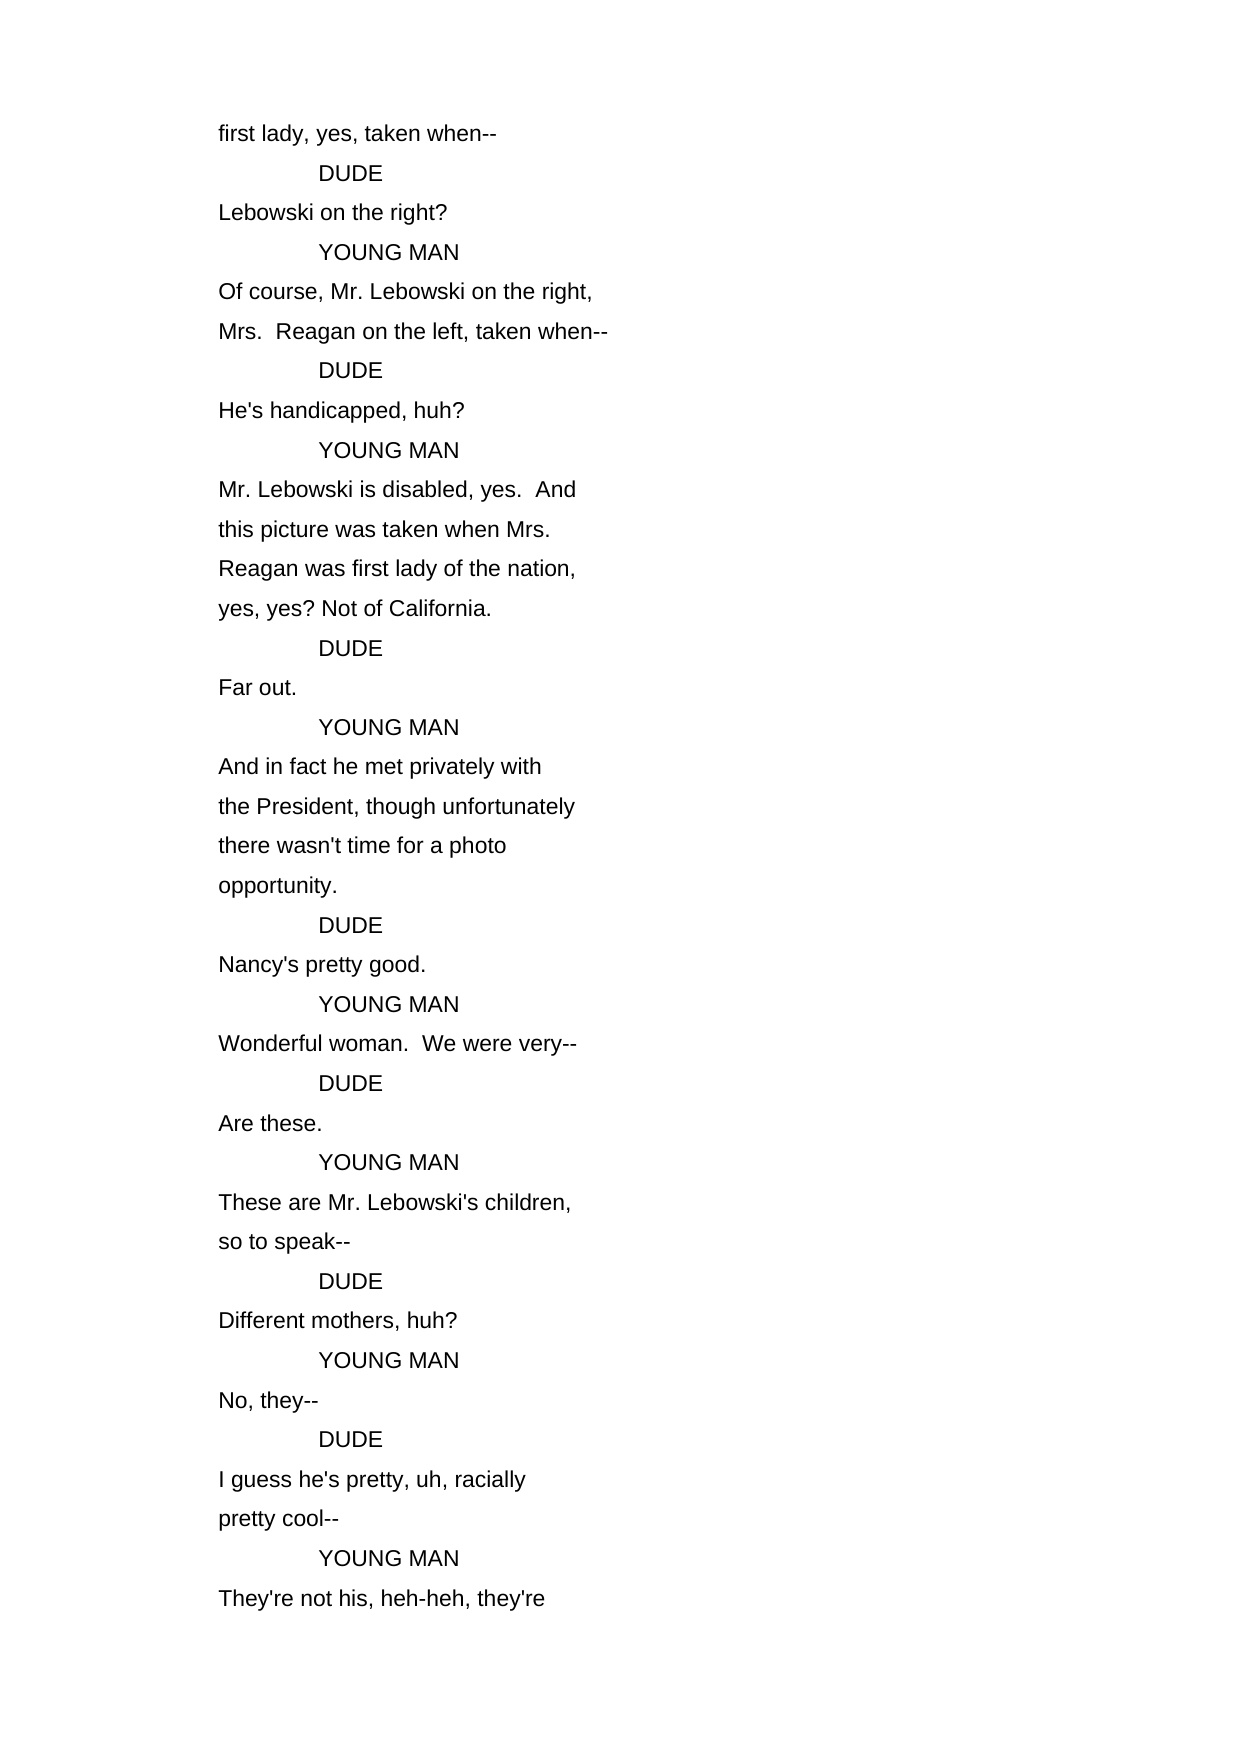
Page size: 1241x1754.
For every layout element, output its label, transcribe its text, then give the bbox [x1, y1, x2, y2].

text YOUNG MAN [118, 989, 1122, 1018]
text And in fact he met privately with [118, 751, 1122, 780]
text opportunity. [118, 870, 1122, 899]
text Lebowski on the right? [118, 197, 1122, 226]
text YOUNG MAN [118, 1345, 1122, 1374]
text Reagan was first lady of the nation, [118, 553, 1122, 582]
text No, they-- [118, 1385, 1122, 1413]
text YOUNG MAN [118, 1147, 1122, 1176]
text the President, though unfortunately [118, 791, 1122, 820]
text YOUNG MAN [118, 435, 1122, 463]
text there wasn't time for a photo [118, 831, 1122, 859]
text Far out. [118, 672, 1122, 701]
text DUDE [118, 633, 1122, 661]
text this picture was taken when Mrs. [118, 514, 1122, 543]
text DUDE [118, 1266, 1122, 1295]
text Nancy's pretty good. [118, 949, 1122, 978]
text They're not his, heh-heh, they're [118, 1583, 1122, 1611]
text DUDE [118, 1424, 1122, 1453]
text so to speak-- [118, 1226, 1122, 1255]
text DUDE [118, 158, 1122, 186]
text He's handicapped, huh? [118, 395, 1122, 424]
text first lady, yes, taken when-- [118, 118, 1122, 147]
text Wonderful woman. We were very-- [118, 1028, 1122, 1057]
text YOUNG MAN [118, 1543, 1122, 1572]
text pretty cool-- [118, 1503, 1122, 1532]
text I guess he's pretty, uh, racially [118, 1464, 1122, 1493]
text DUDE [118, 356, 1122, 384]
text yes, yes? Not of California. [118, 593, 1122, 622]
text Are these. [118, 1108, 1122, 1136]
text These are Mr. Lebowski's children, [118, 1187, 1122, 1216]
text Mr. Lebowski is disabled, yes. And [118, 474, 1122, 503]
text Different mothers, huh? [118, 1306, 1122, 1334]
text Of course, Mr. Lebowski on the right, [118, 276, 1122, 305]
text DUDE [118, 1068, 1122, 1097]
text YOUNG MAN [118, 237, 1122, 266]
text YOUNG MAN [118, 712, 1122, 741]
text Mrs. Reagan on the left, taken when-- [118, 316, 1122, 345]
text DUDE [118, 910, 1122, 938]
